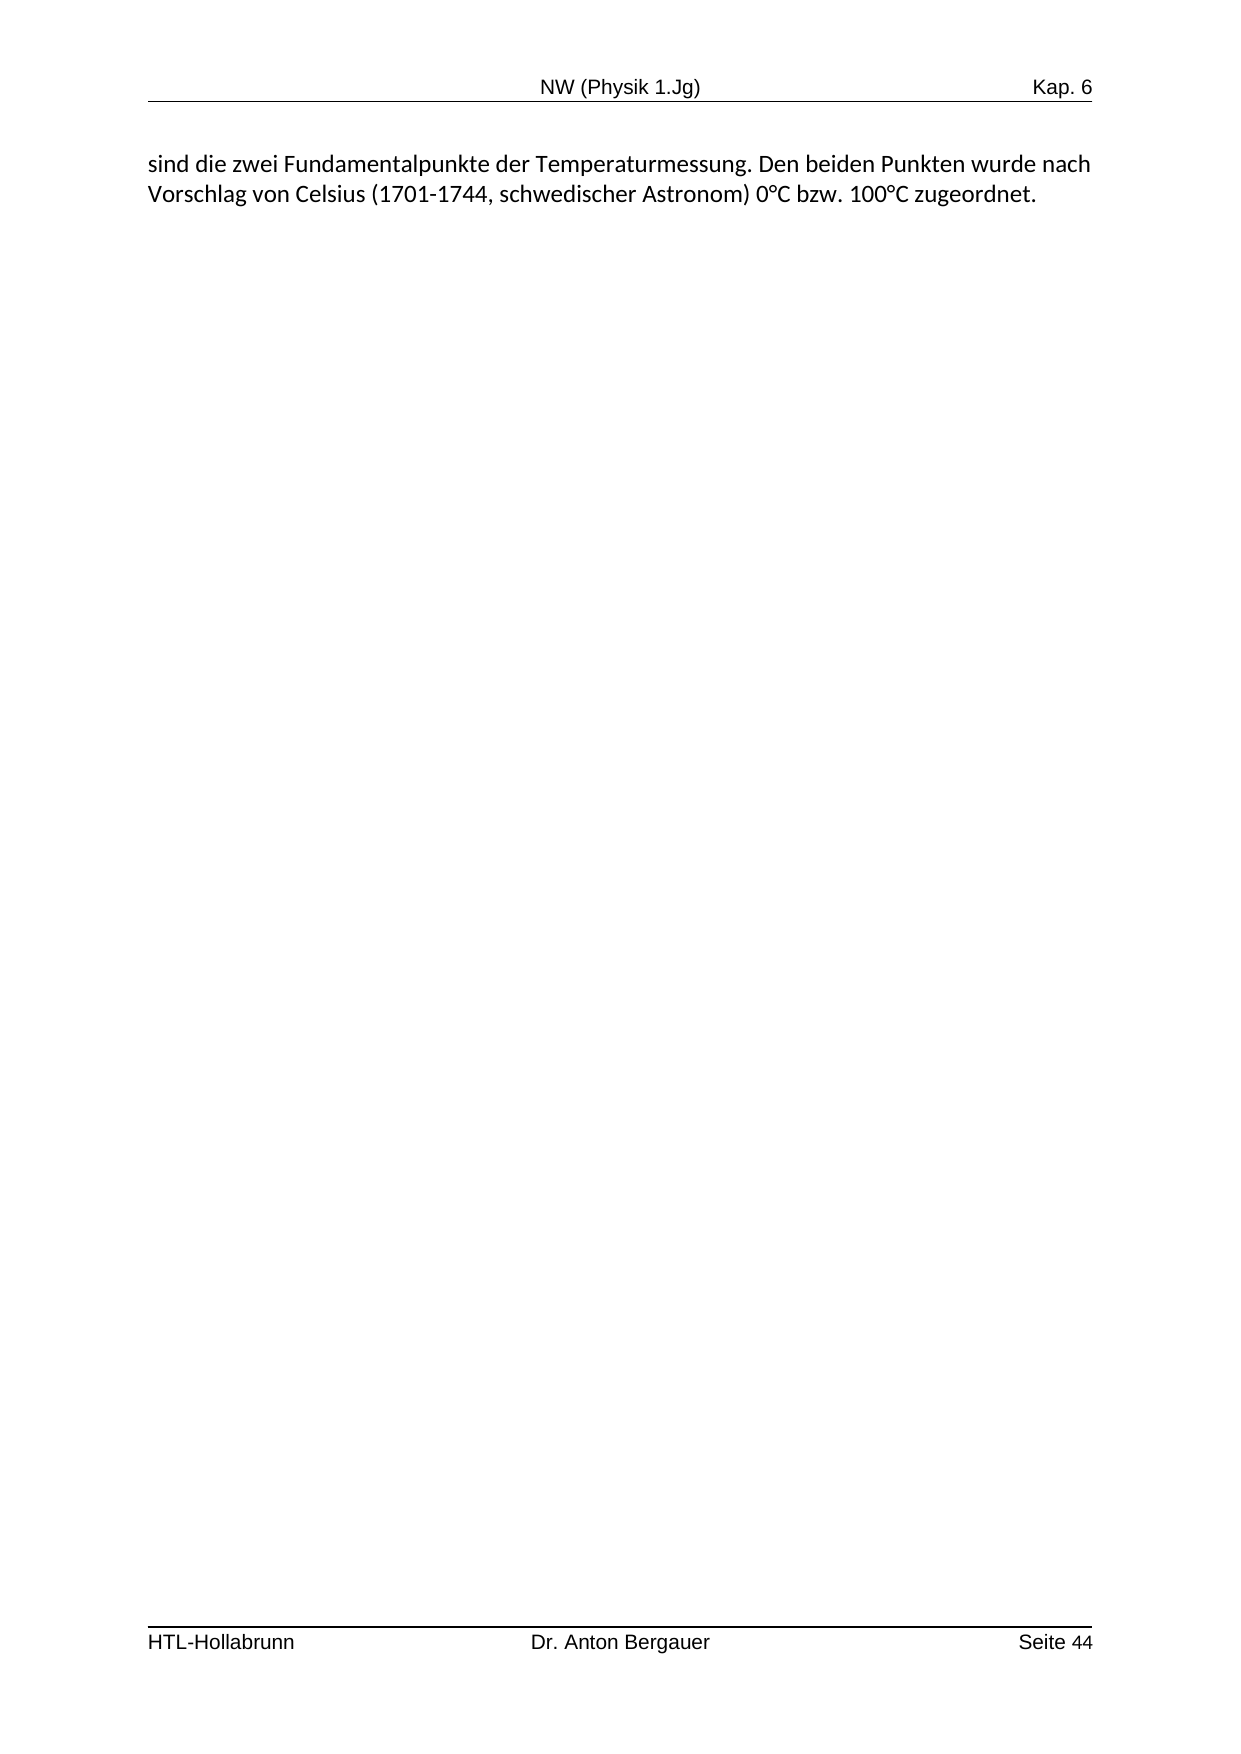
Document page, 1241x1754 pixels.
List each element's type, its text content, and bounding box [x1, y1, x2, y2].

text sind die zwei Fundamentalpunkte der Temperaturmessung. Den beiden Punkten wurde nach Vorschlag von Celsius (1701-1744, schwedischer Astronom) 0°C bzw. 100°C zugeordnet. [148, 148, 1092, 209]
